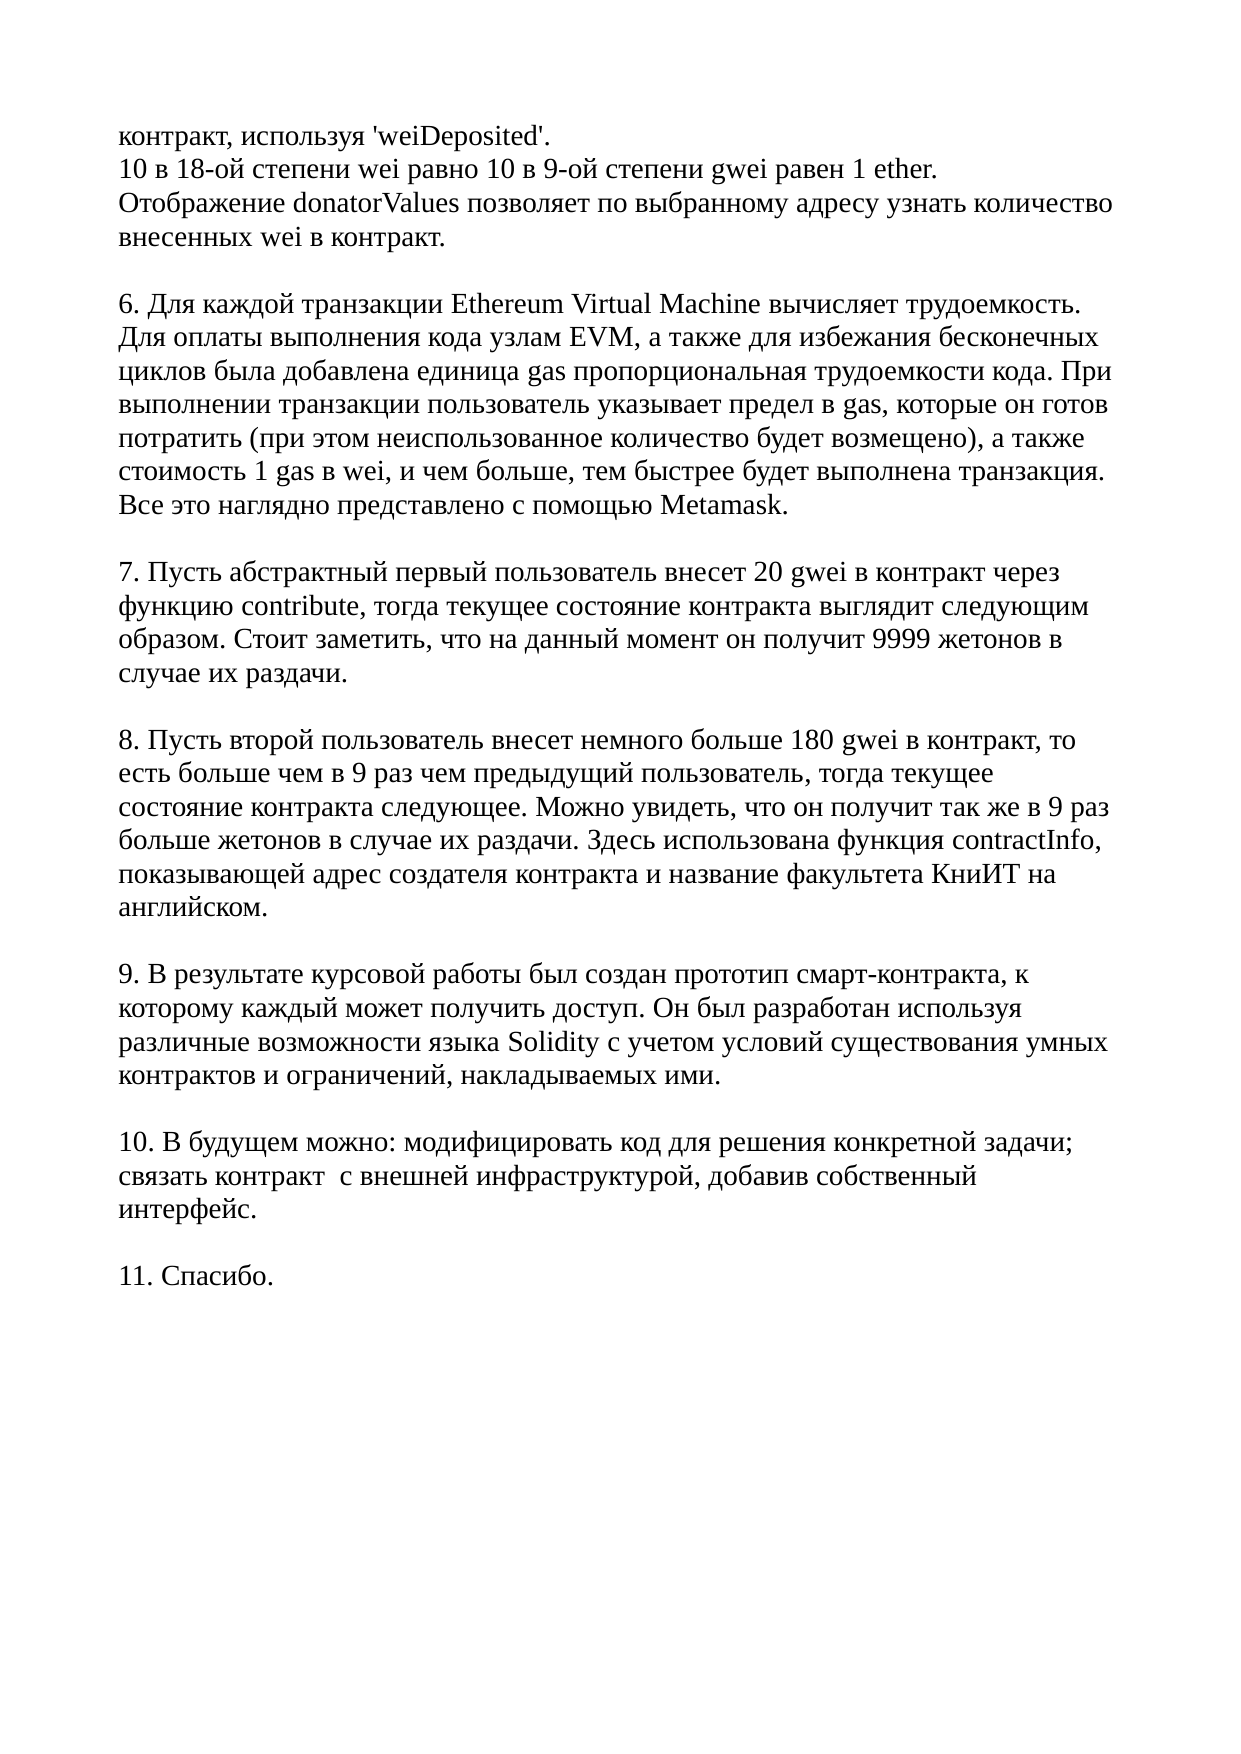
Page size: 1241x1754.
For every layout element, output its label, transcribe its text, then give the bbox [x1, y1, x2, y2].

text 10. В будущем можно: модифицировать код для решения конкретной задачи; связать контракт с внешней инфраструктурой, добавив собственный интерфейс. [118, 1124, 1122, 1225]
text 10 в 18-ой степени wei равно 10 в 9-ой степени gwei равен 1 ether. [118, 152, 1122, 185]
text 9. В результате курсовой работы был создан прототип смарт-контракта, к которому каждый может получить доступ. Он был разработан используя различные возможности языка Solidity с учетом условий существования умных контрактов и ограничений, накладываемых ими. [118, 957, 1122, 1091]
text Все это наглядно представлено с помощью Metamask. [118, 487, 1122, 521]
text 6. Для каждой транзакции Ethereum Virtual Machine вычисляет трудоемкость. Для оплаты выполнения кода узлам EVM, а также для избежания бесконечных циклов была добавлена единица gas пропорциональная трудоемкости кода. При выполнении транзакции пользователь указывает предел в gas, которые он готов потратить (при этом неиспользованное количество будет возмещено), а также стоимость 1 gas в wei, и чем больше, тем быстрее будет выполнена транзакция. [118, 286, 1122, 487]
text 11. Спасибо. [118, 1258, 1122, 1292]
text 7. Пусть абстрактный первый пользователь внесет 20 gwei в контракт через функцию contribute, тогда текущее состояние контракта выглядит следующим образом. Стоит заметить, что на данный момент он получит 9999 жетонов в случае их раздачи. [118, 554, 1122, 688]
text Отображение donatorValues позволяет по выбранному адресу узнать количество внесенных wei в контракт. [118, 185, 1122, 252]
text контракт, используя 'weiDeposited'. [118, 118, 1122, 152]
text 8. Пусть второй пользователь внесет немного больше 180 gwei в контракт, то есть больше чем в 9 раз чем предыдущий пользователь, тогда текущее состояние контракта следующее. Можно увидеть, что он получит так же в 9 раз больше жетонов в случае их раздачи. Здесь использована функция contractInfo, показывающей адрес создателя контракта и название факультета КниИТ на английском. [118, 722, 1122, 923]
